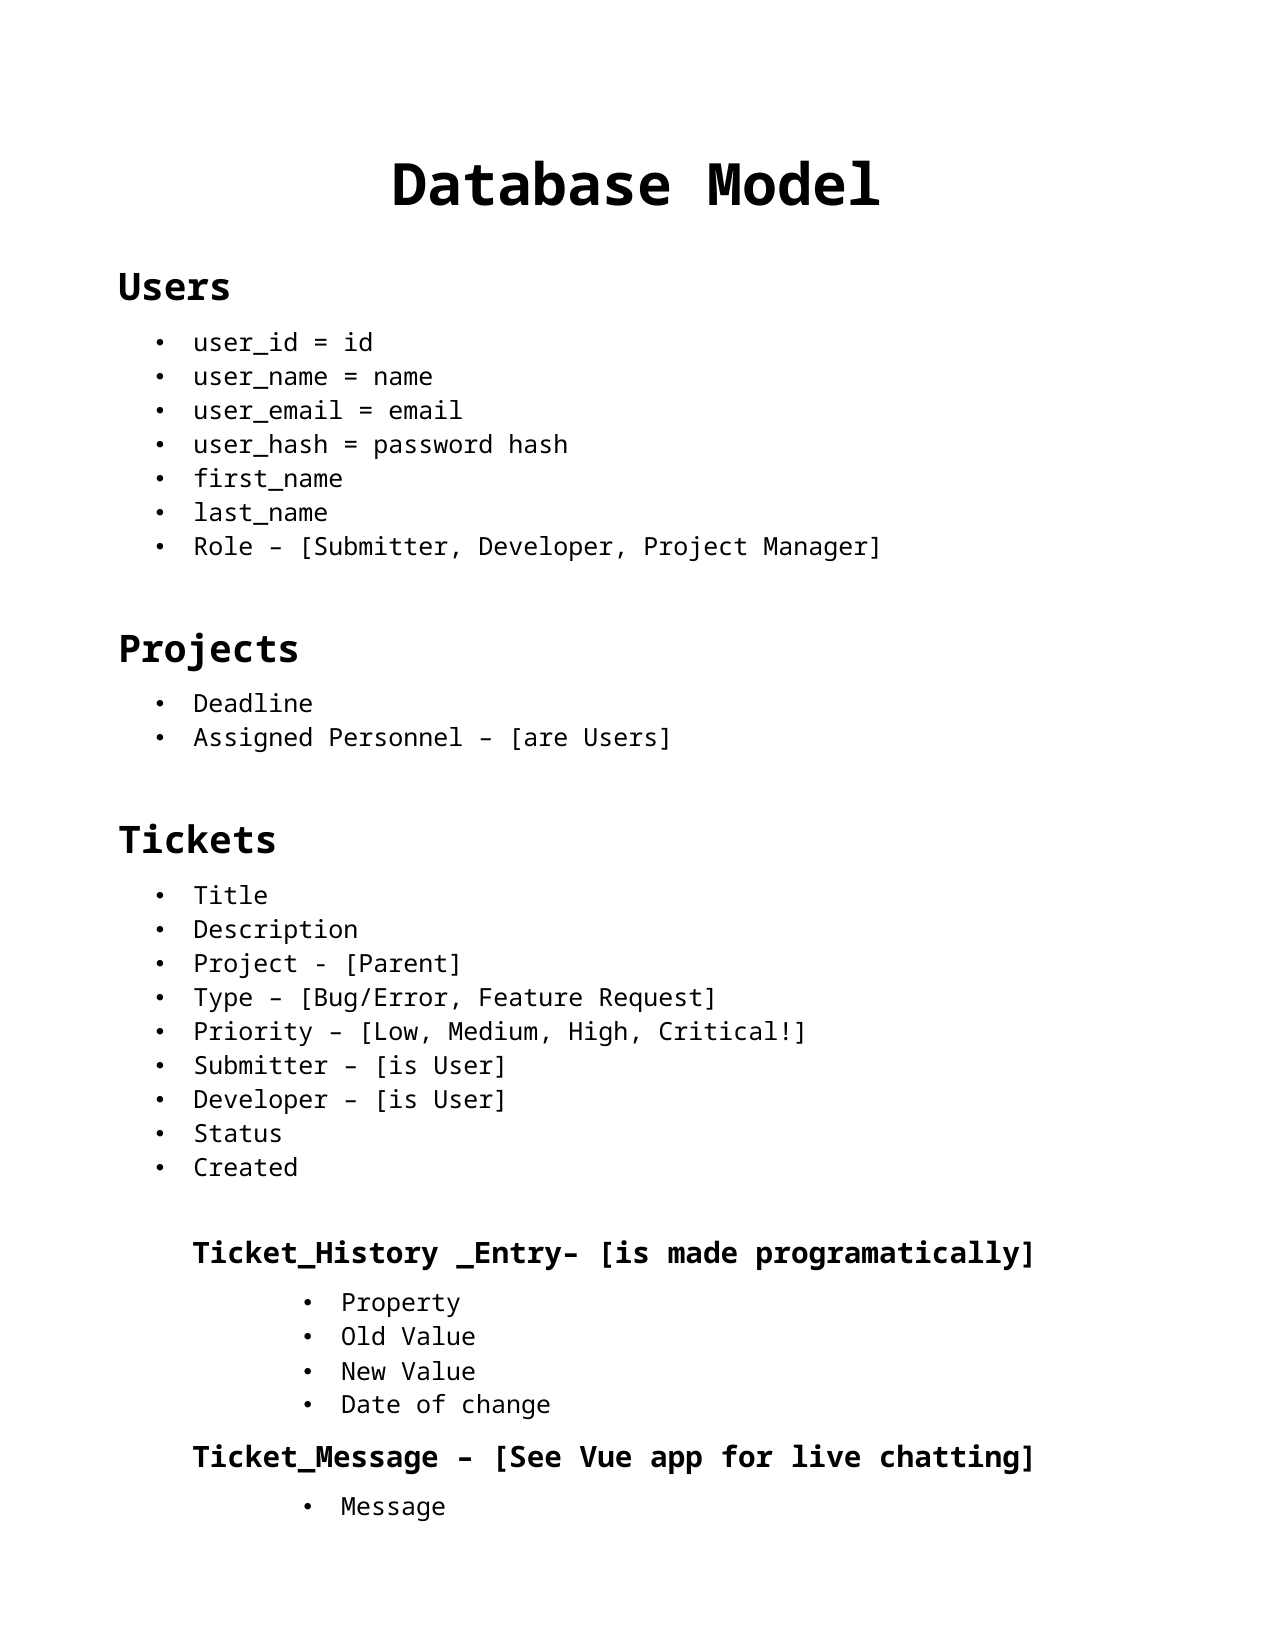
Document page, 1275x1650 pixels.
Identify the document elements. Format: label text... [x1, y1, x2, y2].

list Developer – [is User] [156, 1082, 1157, 1116]
subtitle Projects [118, 622, 1157, 673]
subtitle Tickets [118, 813, 1157, 865]
list Deadline [156, 686, 1157, 720]
list Project - [Parent] [156, 945, 1157, 979]
list Message [303, 1488, 1157, 1522]
list Role – [Submitter, Developer, Project Manager] [156, 529, 1157, 563]
subtitle Users [118, 260, 1157, 312]
list user_email = email [156, 392, 1157, 426]
list user_name = name [156, 358, 1157, 392]
list Submitter – [is User] [156, 1048, 1157, 1082]
list New Value [303, 1353, 1157, 1387]
list Assigned Personnel – [are Users] [156, 720, 1157, 754]
list user_hash = password hash [156, 426, 1157, 461]
list Type – [Bug/Error, Feature Request] [156, 979, 1157, 1013]
list Old Value [303, 1319, 1157, 1353]
subtitle Ticket_History _Entry– [is made programatically] [118, 1232, 1157, 1272]
list Created [156, 1150, 1157, 1184]
list Title [156, 877, 1157, 911]
title Database Model [118, 143, 1157, 223]
list last_name [156, 494, 1157, 529]
list Priority – [Low, Medium, High, Critical!] [156, 1013, 1157, 1048]
list user_id = id [156, 324, 1157, 358]
list Property [303, 1285, 1157, 1319]
subtitle Ticket_Message – [See Vue app for live chatting] [118, 1436, 1157, 1476]
list first_name [156, 461, 1157, 494]
list Date of change [303, 1387, 1157, 1421]
list Description [156, 911, 1157, 945]
list Status [156, 1116, 1157, 1150]
